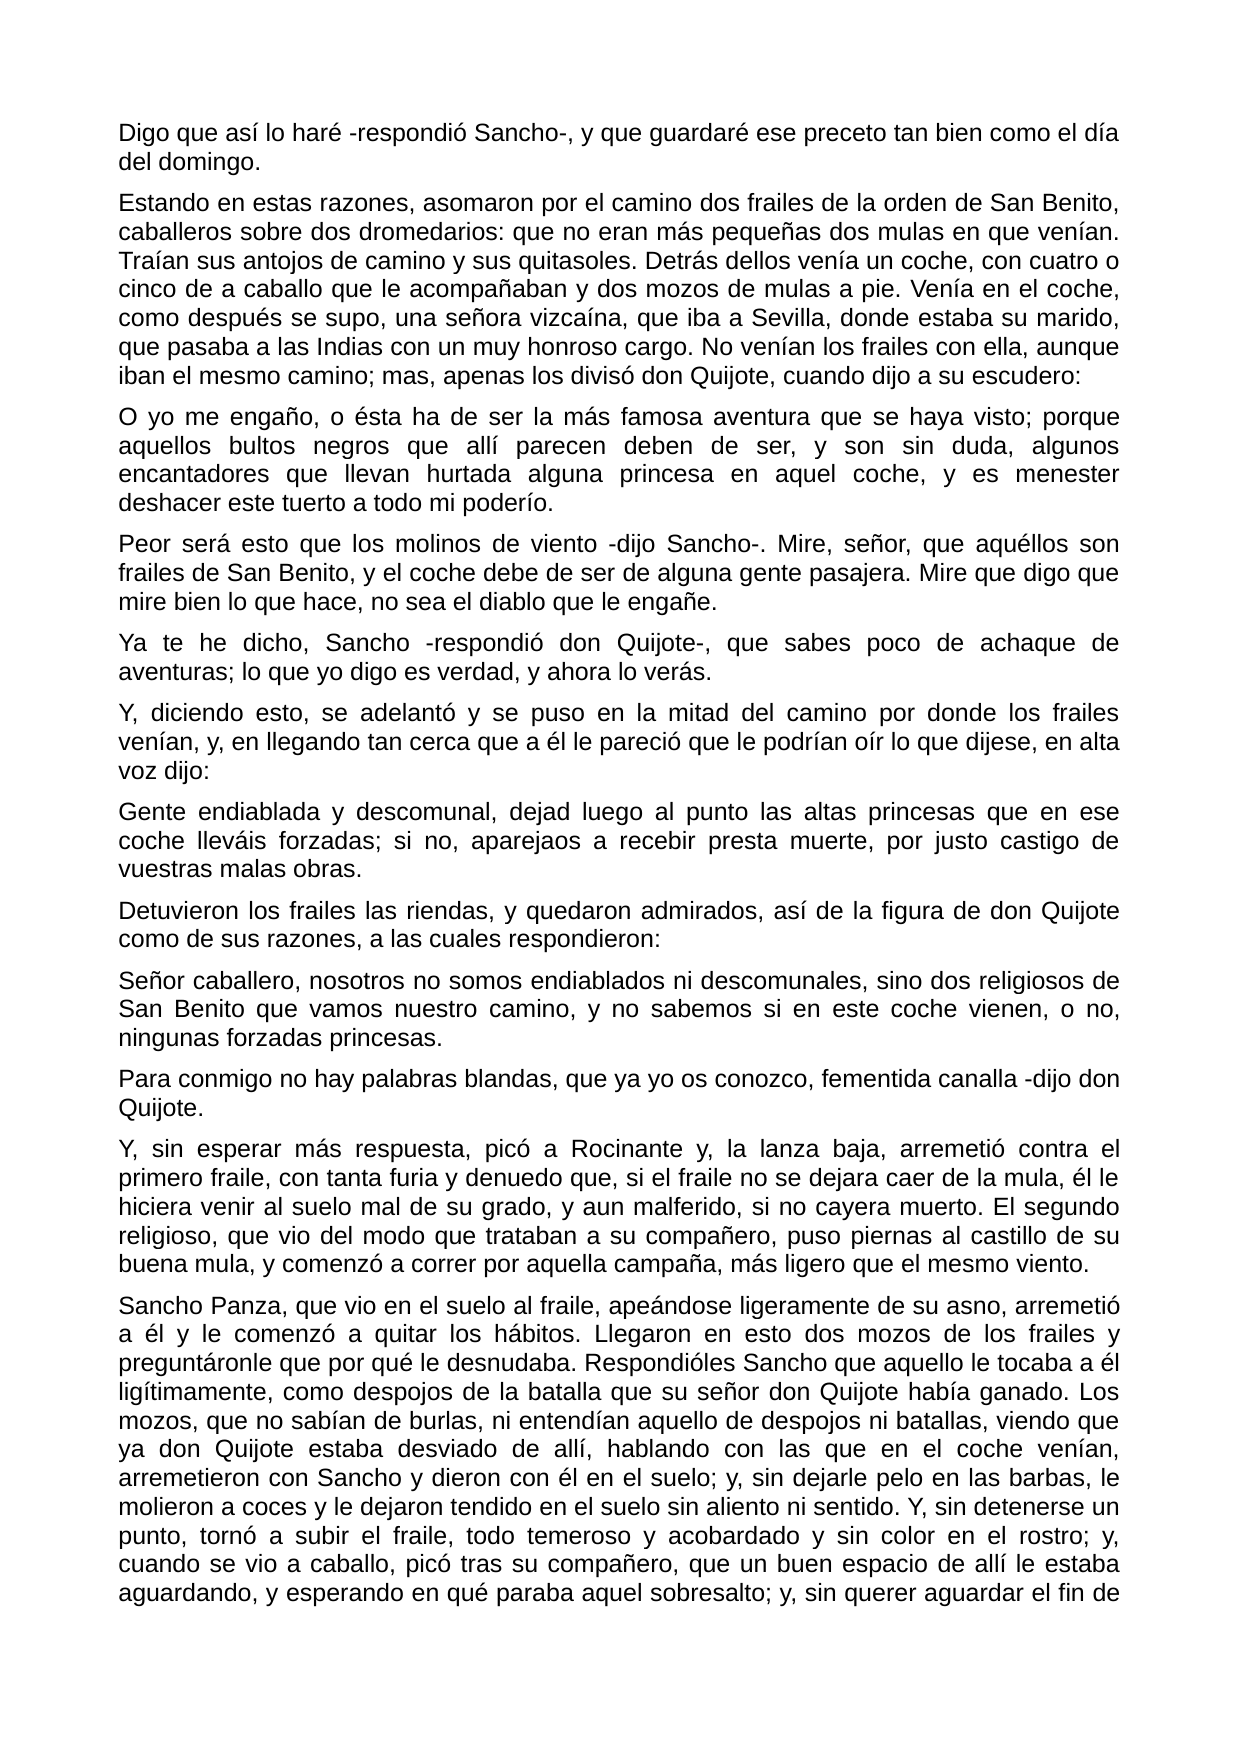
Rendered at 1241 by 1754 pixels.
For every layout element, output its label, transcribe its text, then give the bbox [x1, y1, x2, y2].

text Estando en estas razones, asomaron por el camino dos frailes de la orden de San Benito, caballeros sobre dos dromedarios: que no eran más pequeñas dos mulas en que venían. Traían sus antojos de camino y sus quitasoles. Detrás dellos venía un coche, con cuatro o cinco de a caballo que le acompañaban y dos mozos de mulas a pie. Venía en el coche, como después se supo, una señora vizcaína, que iba a Sevilla, donde estaba su marido, que pasaba a las Indias con un muy honroso cargo. No venían los frailes con ella, aunque iban el mesmo camino; mas, apenas los divisó don Quijote, cuando dijo a su escudero: [118, 188, 1122, 389]
text Peor será esto que los molinos de viento -dijo Sancho-. Mire, señor, que aquéllos son frailes de San Benito, y el coche debe de ser de alguna gente pasajera. Mire que digo que mire bien lo que hace, no sea el diablo que le engañe. [118, 529, 1122, 616]
text Y, sin esperar más respuesta, picó a Rocinante y, la lanza baja, arremetió contra el primero fraile, con tanta furia y denuedo que, si el fraile no se dejara caer de la mula, él le hiciera venir al suelo mal de su grado, y aun malferido, si no cayera muerto. El segundo religioso, que vio del modo que trataban a su compañero, puso piernas al castillo de su buena mula, y comenzó a correr por aquella campaña, más ligero que el mesmo viento. [118, 1134, 1122, 1278]
text Señor caballero, nosotros no somos endiablados ni descomunales, sino dos religiosos de San Benito que vamos nuestro camino, y no sabemos si en este coche vienen, o no, ningunas forzadas princesas. [118, 966, 1122, 1052]
text Y, diciendo esto, se adelantó y se puso en la mitad del camino por donde los frailes venían, y, en llegando tan cerca que a él le pareció que le podrían oír lo que dijese, en alta voz dijo: [118, 698, 1122, 784]
text O yo me engaño, o ésta ha de ser la más famosa aventura que se haya visto; porque aquellos bultos negros que allí parecen deben de ser, y son sin duda, algunos encantadores que llevan hurtada alguna princesa en aquel coche, y es menester deshacer este tuerto a todo mi poderío. [118, 402, 1122, 517]
text Digo que así lo haré -respondió Sancho-, y que guardaré ese preceto tan bien como el día del domingo. [118, 118, 1122, 176]
text Gente endiablada y descomunal, dejad luego al punto las altas princesas que en ese coche lleváis forzadas; si no, aparejaos a recebir presta muerte, por justo castigo de vuestras malas obras. [118, 797, 1122, 883]
text Para conmigo no hay palabras blandas, que ya yo os conozco, fementida canalla -dijo don Quijote. [118, 1064, 1122, 1122]
text Sancho Panza, que vio en el suelo al fraile, apeándose ligeramente de su asno, arremetió a él y le comenzó a quitar los hábitos. Llegaron en esto dos mozos de los frailes y preguntáronle que por qué le desnudaba. Respondióles Sancho que aquello le tocaba a él ligítimamente, como despojos de la batalla que su señor don Quijote había ganado. Los mozos, que no sabían de burlas, ni entendían aquello de despojos ni batallas, viendo que ya don Quijote estaba desviado de allí, hablando con las que en el coche venían, arremetieron con Sancho y dieron con él en el suelo; y, sin dejarle pelo en las barbas, le molieron a coces y le dejaron tendido en el suelo sin aliento ni sentido. Y, sin detenerse un punto, tornó a subir el fraile, todo temeroso y acobardado y sin color en el rostro; y, cuando se vio a caballo, picó tras su compañero, que un buen espacio de allí le estaba aguardando, y esperando en qué paraba aquel sobresalto; y, sin querer aguardar el fin de [118, 1291, 1122, 1607]
text Detuvieron los frailes las riendas, y quedaron admirados, así de la figura de don Quijote como de sus razones, a las cuales respondieron: [118, 896, 1122, 953]
text Ya te he dicho, Sancho -respondió don Quijote-, que sabes poco de achaque de aventuras; lo que yo digo es verdad, y ahora lo verás. [118, 628, 1122, 686]
